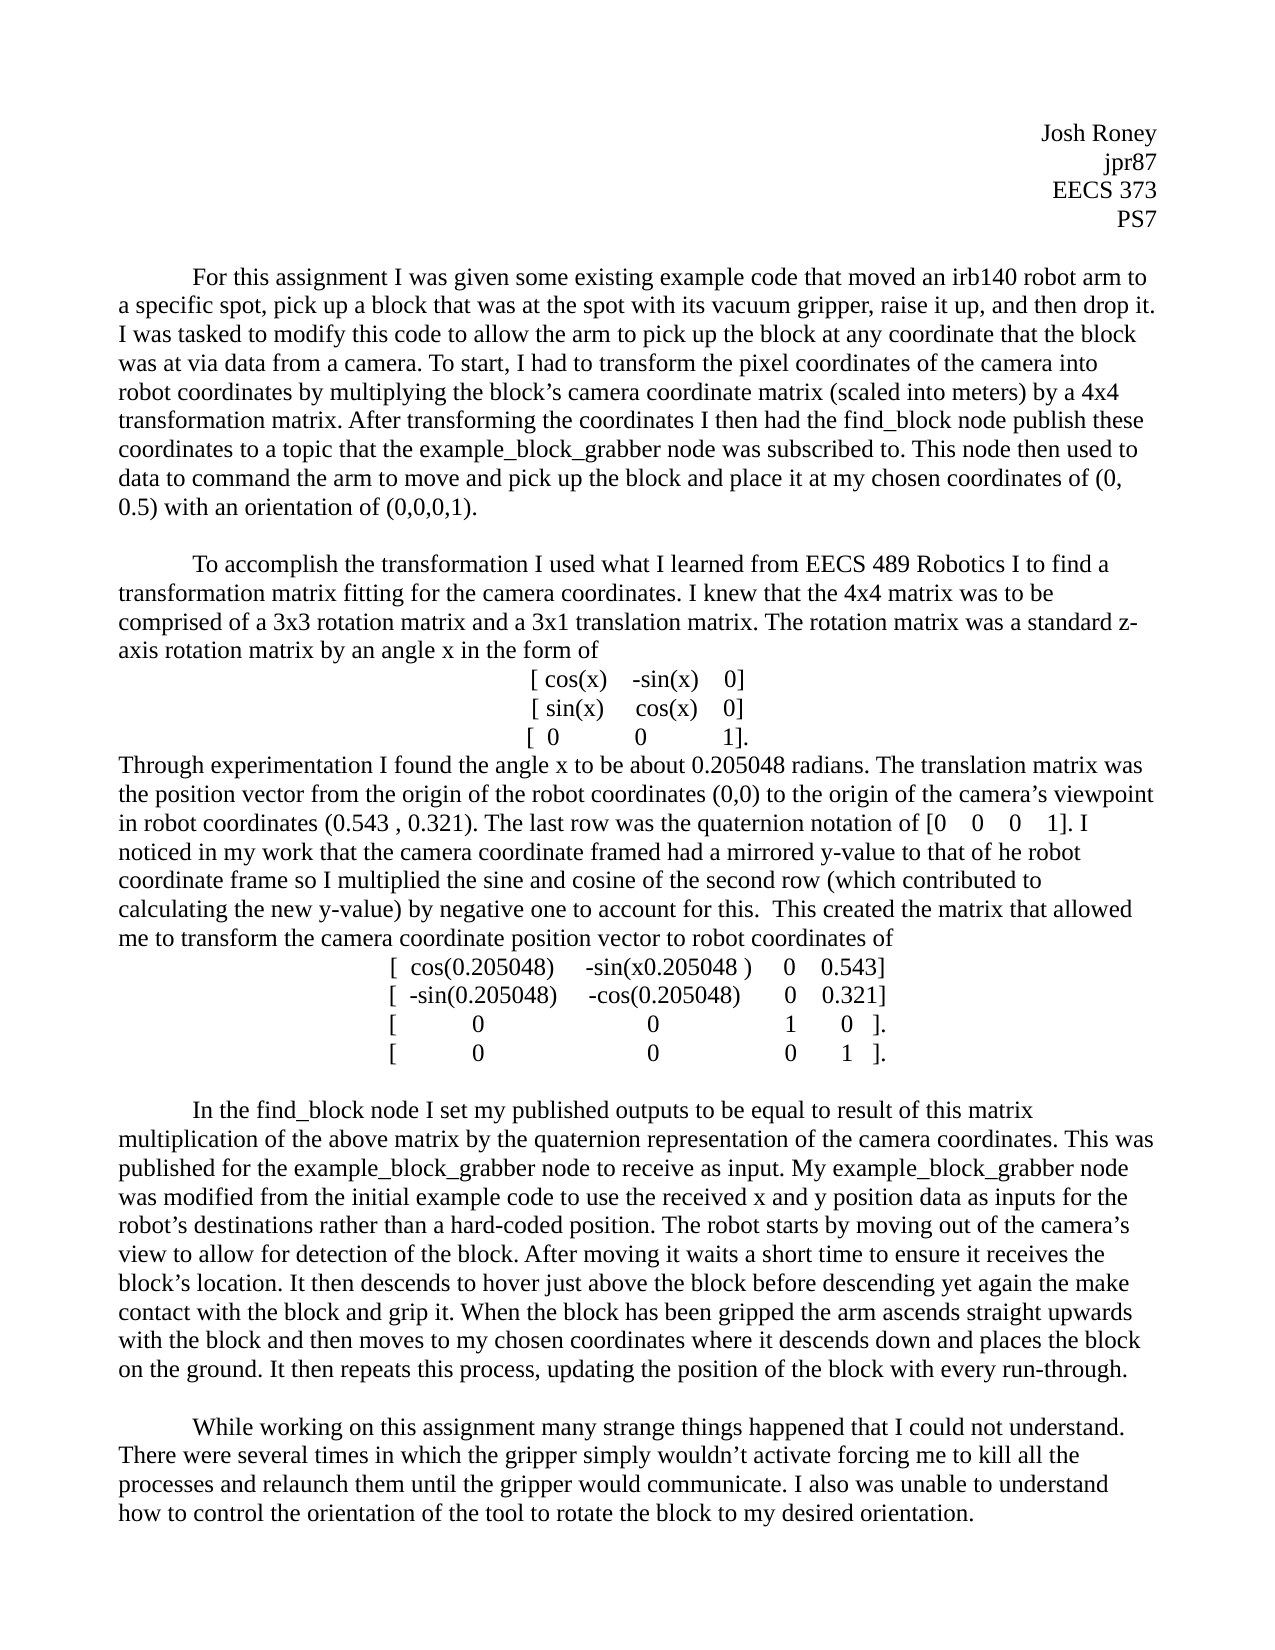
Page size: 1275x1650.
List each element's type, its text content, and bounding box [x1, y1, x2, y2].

text [ 0 0 1]. [118, 722, 1157, 751]
text Josh Roney [118, 118, 1157, 147]
text While working on this assignment many strange things happened that I could not understand. There were several times in which the gripper simply wouldn’t activate forcing me to kill all the processes and relaunch them until the gripper would communicate. I also was unable to understand how to control the orientation of the tool to rotate the block to my desired orientation. [118, 1412, 1157, 1527]
text [ -sin(0.205048) -cos(0.205048) 0 0.321] [118, 981, 1157, 1009]
text For this assignment I was given some existing example code that moved an irb140 robot arm to a specific spot, pick up a block that was at the spot with its vacuum gripper, raise it up, and then drop it. I was tasked to modify this code to allow the arm to pick up the block at any coordinate that the block was at via data from a camera. To start, I had to transform the pixel coordinates of the camera into robot coordinates by multiplying the block’s camera coordinate matrix (scaled into meters) by a 4x4 transformation matrix. After transforming the coordinates I then had the find_block node publish these coordinates to a topic that the example_block_grabber node was subscribed to. This node then used to data to command the arm to move and pick up the block and place it at my chosen coordinates of (0, 0.5) with an orientation of (0,0,0,1). [118, 262, 1157, 521]
text EECS 373 [118, 176, 1157, 204]
text [ 0 0 0 1 ]. [118, 1038, 1157, 1067]
text [ cos(x) -sin(x) 0] [118, 664, 1157, 693]
text PS7 [118, 204, 1157, 233]
text [ cos(0.205048) -sin(x0.205048 ) 0 0.543] [118, 952, 1157, 981]
text [ sin(x) cos(x) 0] [118, 693, 1157, 722]
text [ 0 0 1 0 ]. [118, 1009, 1157, 1038]
text Through experimentation I found the angle x to be about 0.205048 radians. The translation matrix was the position vector from the origin of the robot coordinates (0,0) to the origin of the camera’s viewpoint in robot coordinates (0.543 , 0.321). The last row was the quaternion notation of [0 0 0 1]. I noticed in my work that the camera coordinate framed had a mirrored y-value to that of he robot coordinate frame so I multiplied the sine and cosine of the second row (which contributed to calculating the new y-value) by negative one to account for this. This created the matrix that allowed me to transform the camera coordinate position vector to robot coordinates of [118, 751, 1157, 952]
text In the find_block node I set my published outputs to be equal to result of this matrix multiplication of the above matrix by the quaternion representation of the camera coordinates. This was published for the example_block_grabber node to receive as input. My example_block_grabber node was modified from the initial example code to use the received x and y position data as inputs for the robot’s destinations rather than a hard-coded position. The robot starts by moving out of the camera’s view to allow for detection of the block. After moving it waits a short time to ensure it receives the block’s location. It then descends to hover just above the block before descending yet again the make contact with the block and grip it. When the block has been gripped the arm ascends straight upwards with the block and then moves to my chosen coordinates where it descends down and places the block on the ground. It then repeats this process, updating the position of the block with every run-through. [118, 1096, 1157, 1383]
text jpr87 [118, 147, 1157, 176]
text To accomplish the transformation I used what I learned from EECS 489 Robotics I to find a transformation matrix fitting for the camera coordinates. I knew that the 4x4 matrix was to be comprised of a 3x3 rotation matrix and a 3x1 translation matrix. The rotation matrix was a standard z-axis rotation matrix by an angle x in the form of [118, 549, 1157, 664]
